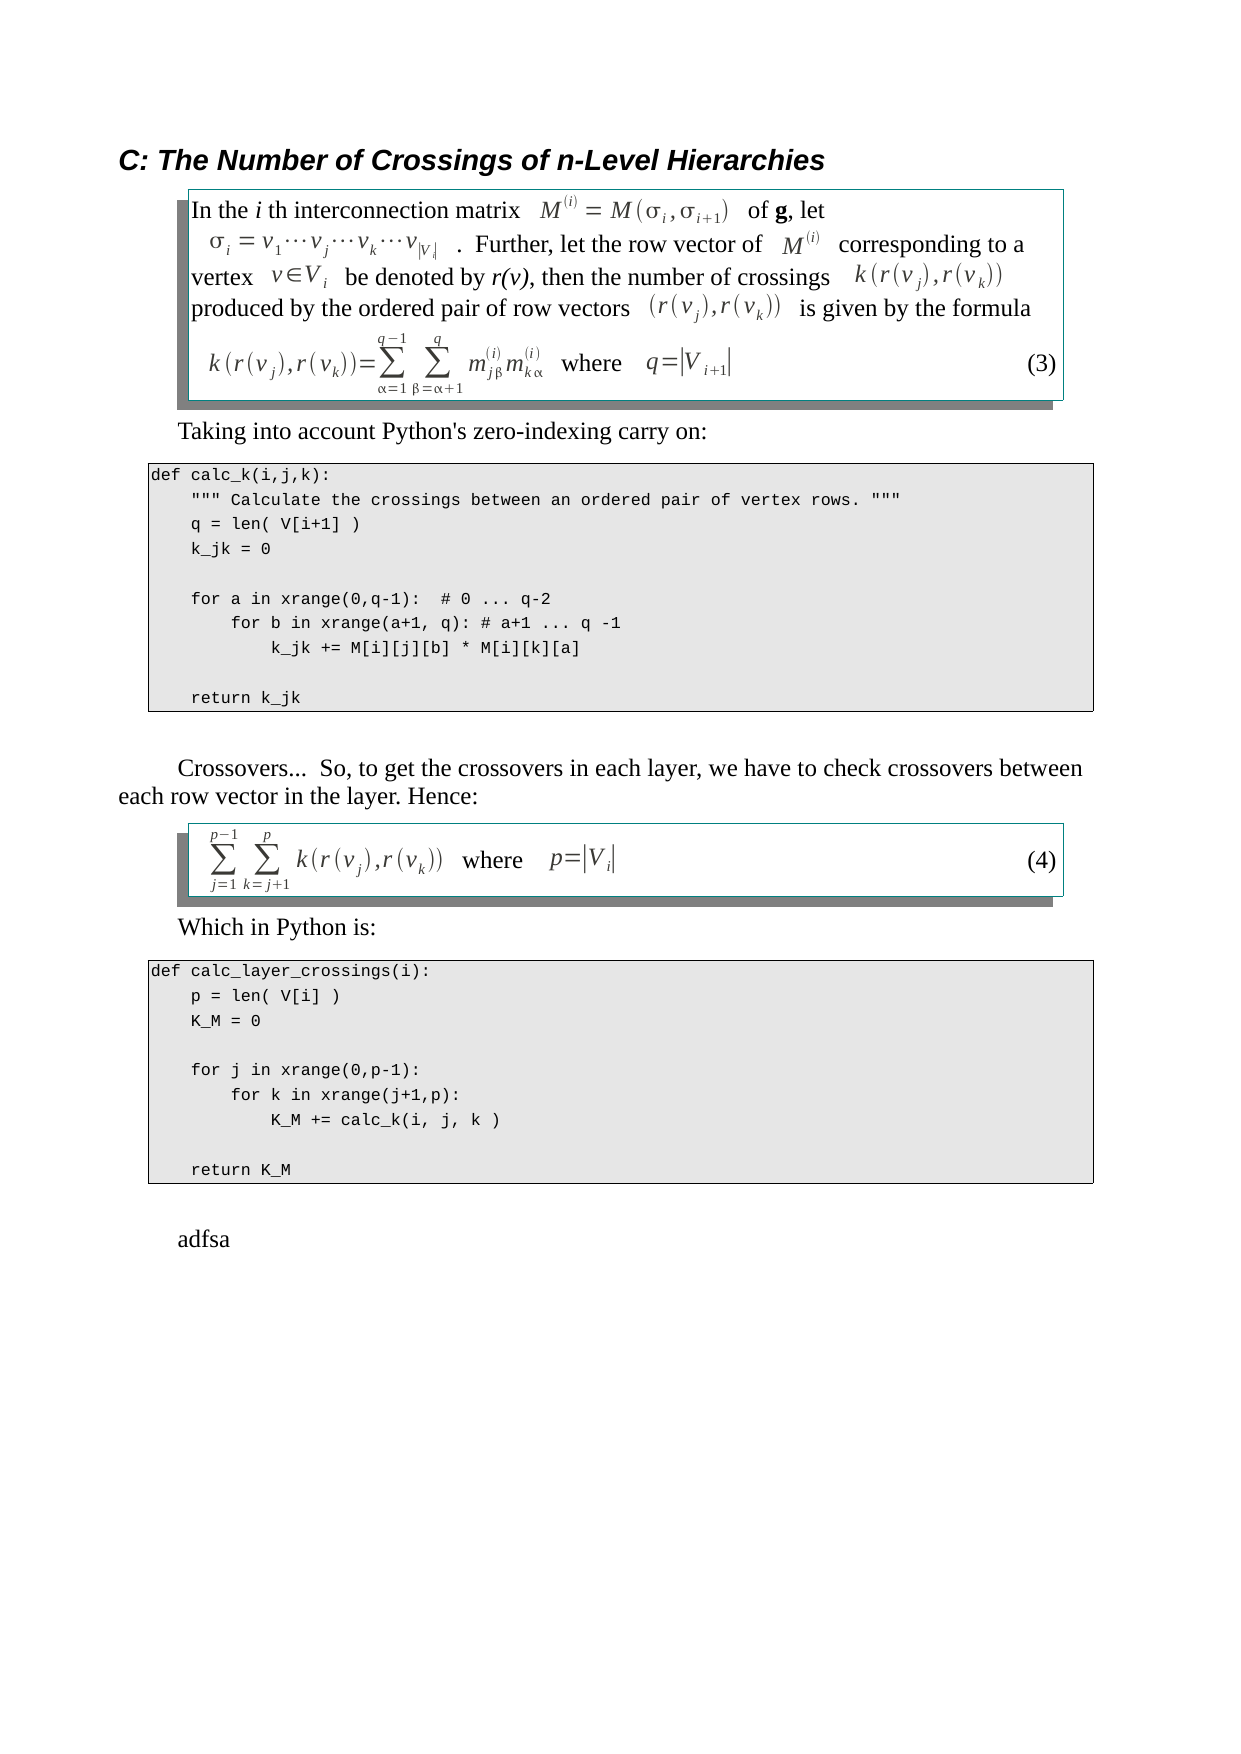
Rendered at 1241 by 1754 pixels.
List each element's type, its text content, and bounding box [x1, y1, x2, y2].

text for a in xrange(0,q-1): # 0 ... q-2 [149, 587, 1093, 609]
text def calc_layer_crossings(i): [149, 961, 1093, 982]
text q = len( V[i+1] ) [149, 513, 1093, 535]
text k_jk += M[i][j][b] * M[i][k][a] [149, 637, 1093, 659]
text Which in Python is: [118, 912, 1122, 941]
text where (4) [189, 824, 1063, 896]
text return k_jk [149, 686, 1093, 711]
text K_M += calc_k(i, j, k ) [149, 1108, 1093, 1130]
text for b in xrange(a+1, q): # a+1 ... q -1 [149, 612, 1093, 634]
text return K_M [149, 1158, 1093, 1183]
text def calc_k(i,j,k): [149, 464, 1093, 485]
text where (3) [189, 326, 1063, 399]
text adfsa [118, 1224, 1122, 1253]
text Crossovers... So, to get the crossovers in each layer, we have to check crossovers between each row vector in the layer. Hence: [118, 753, 1122, 810]
text Taking into account Python's zero-indexing carry on: [118, 416, 1122, 445]
text K_M = 0 [149, 1009, 1093, 1031]
text """ Calculate the crossings between an ordered pair of vertex rows. """ [149, 488, 1093, 510]
text In the i th interconnection matrixof g, let . Further, let the row vector ofcorresponding to a vertexbe denoted by r(v), then the number of crossings produced by the ordered pair of row vectorsis given by the formula [189, 190, 1063, 323]
text for j in xrange(0,p-1): [149, 1059, 1093, 1081]
text k_jk = 0 [149, 538, 1093, 559]
text p = len( V[i] ) [149, 984, 1093, 1006]
text for k in xrange(j+1,p): [149, 1084, 1093, 1106]
subtitle C: The Number of Crossings of n-Level Hierarchies [118, 143, 1122, 177]
